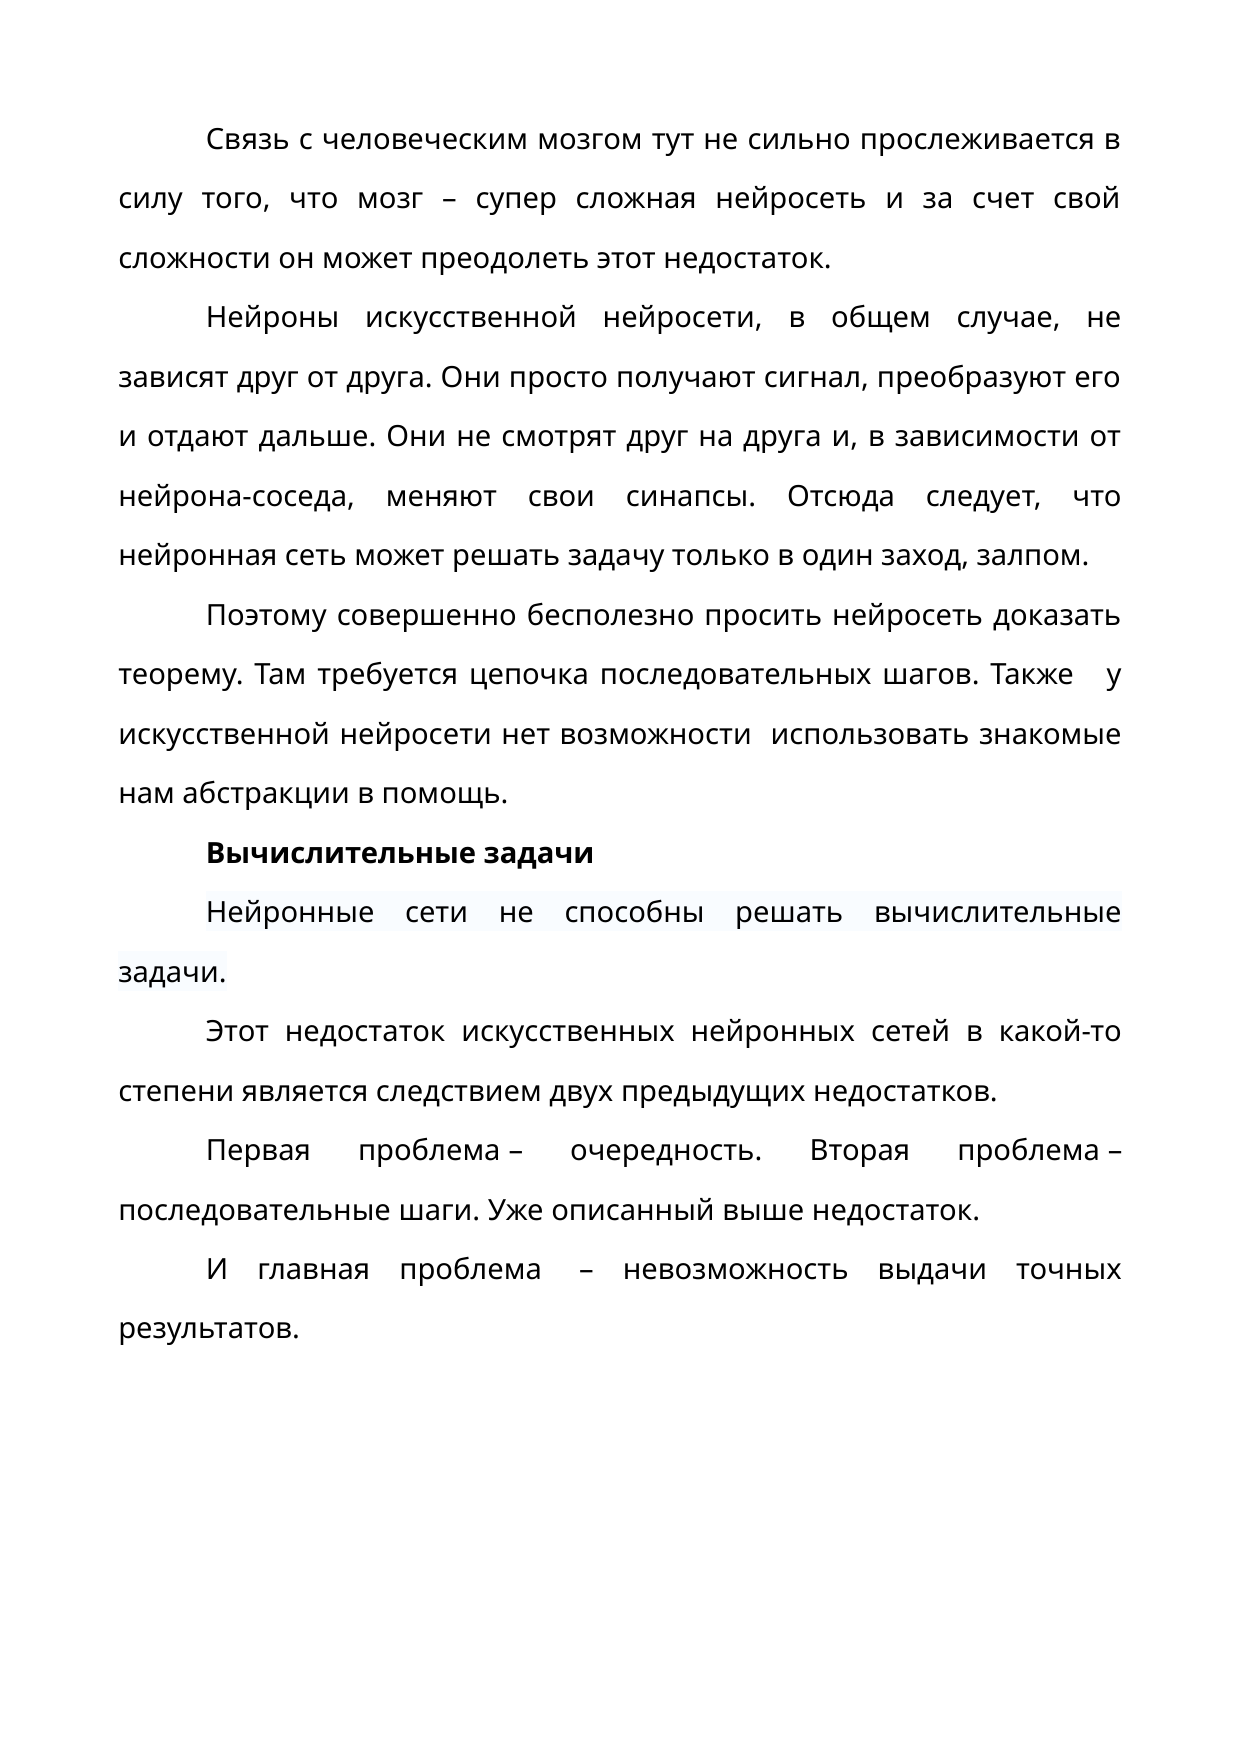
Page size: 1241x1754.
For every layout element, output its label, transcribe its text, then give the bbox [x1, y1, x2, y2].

text Первая проблема – очередность. Вторая проблема – последовательные шаги. Уже описанный выше недостаток. [118, 1129, 1122, 1228]
text Этот недостаток искусственных нейронных сетей в какой-то степени является следствием двух предыдущих недостатков. [118, 1010, 1122, 1109]
text Нейроны искусственной нейросети, в общем случае, не зависят друг от друга. Они просто получают сигнал, преобразуют его и отдают дальше. Они не смотрят друг на друга и, в зависимости от нейрона-соседа, меняют свои синапсы. Отсюда следует, что нейронная сеть может решать задачу только в один заход, залпом. [118, 297, 1122, 574]
text И главная проблема – невозможность выдачи точных результатов. [118, 1248, 1122, 1347]
subtitle Вычислительные задачи [118, 832, 1122, 872]
text Нейронные сети не способны решать вычислительные задачи. [118, 891, 1122, 991]
text Поэтому совершенно бесполезно просить нейросеть доказать теорему. Там требуется цепочка последовательных шагов. Также у искусственной нейросети нет возможности использовать знакомые нам абстракции в помощь. [118, 594, 1122, 812]
text Связь с человеческим мозгом тут не сильно прослеживается в силу того, что мозг – супер сложная нейросеть и за счет свой сложности он может преодолеть этот недостаток. [118, 118, 1122, 277]
